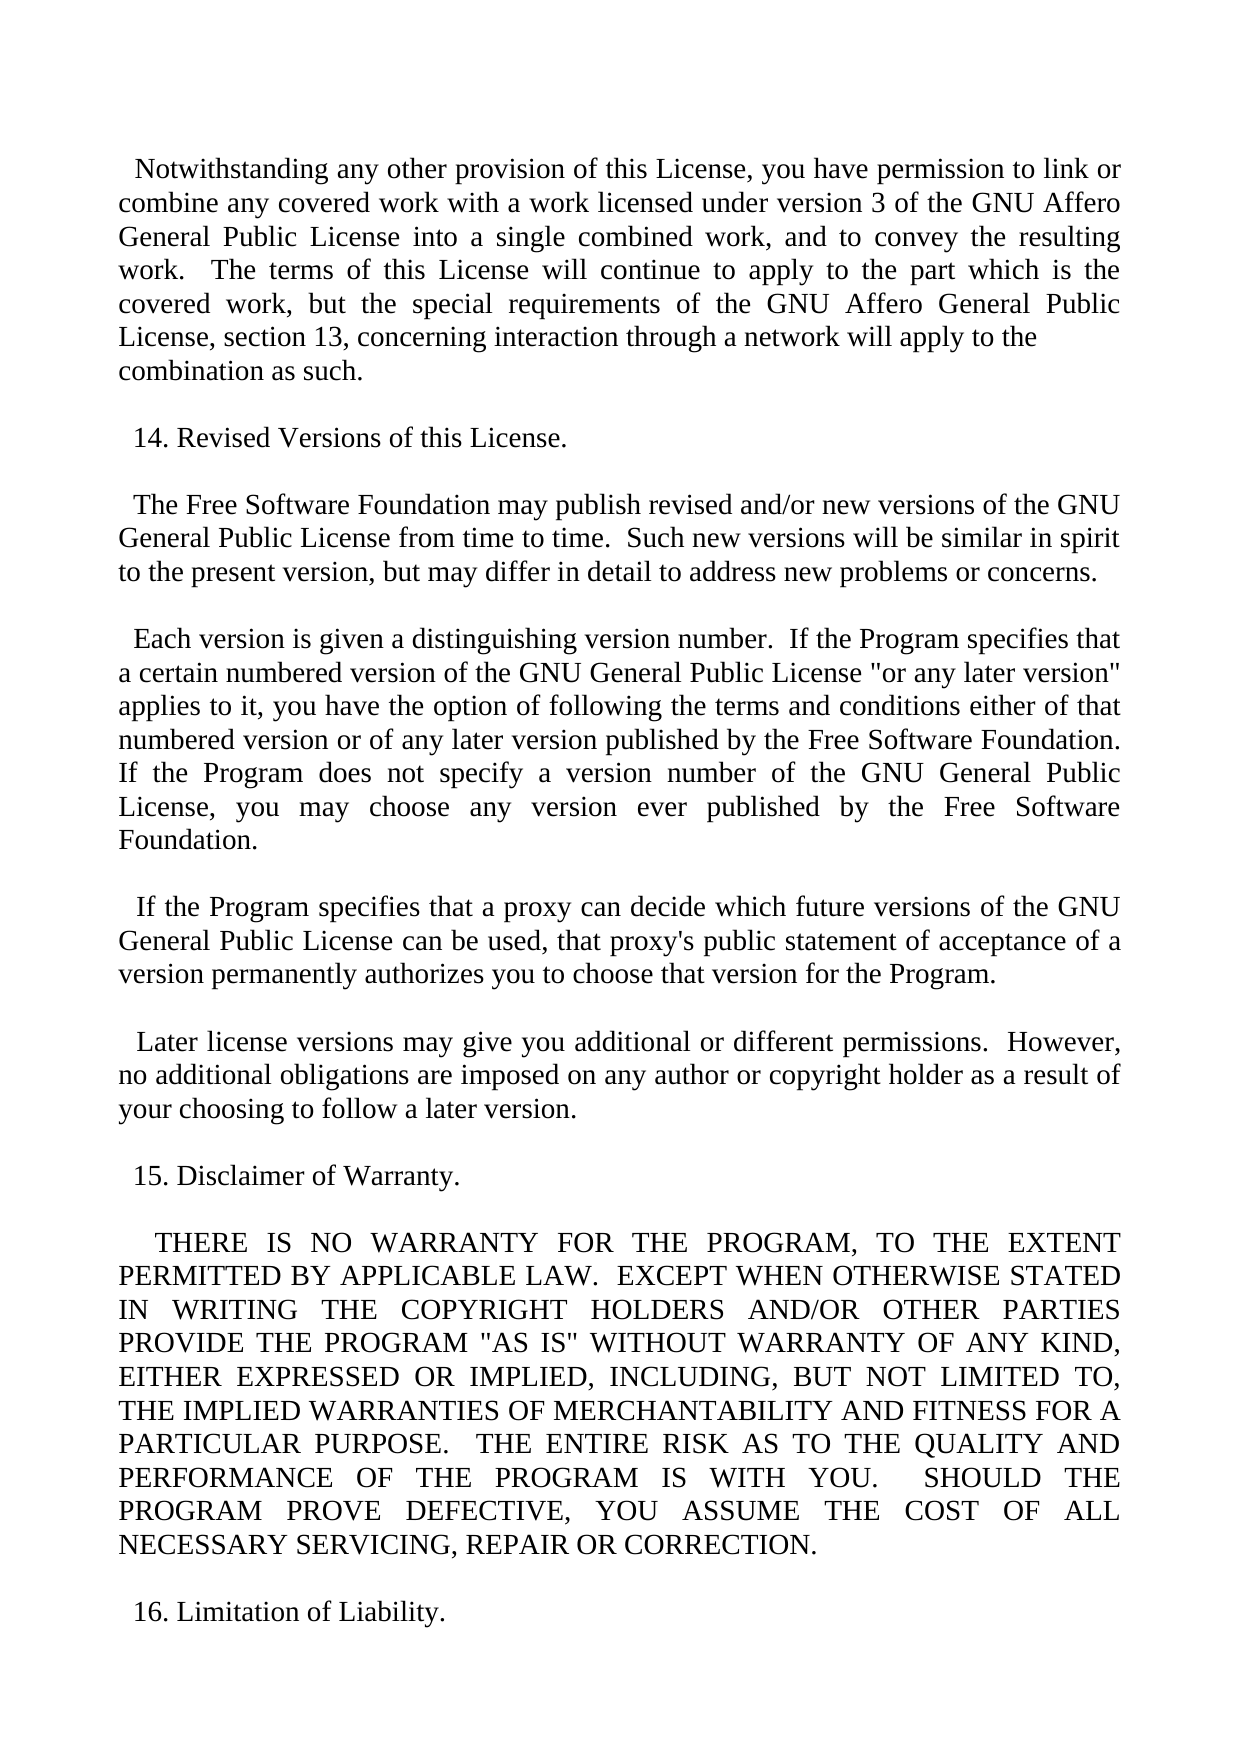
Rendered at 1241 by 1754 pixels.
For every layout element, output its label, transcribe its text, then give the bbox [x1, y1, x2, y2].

text Notwithstanding any other provision of this License, you have permission to link or combine any covered work with a work licensed under version 3 of the GNU Affero General Public License into a single combined work, and to convey the resulting work. The terms of this License will continue to apply to the part which is the covered work, but the special requirements of the GNU Affero General Public License, section 13, concerning interaction through a network will apply to the [118, 152, 1122, 353]
text THERE IS NO WARRANTY FOR THE PROGRAM, TO THE EXTENT PERMITTED BY APPLICABLE LAW. EXCEPT WHEN OTHERWISE STATED IN WRITING THE COPYRIGHT HOLDERS AND/OR OTHER PARTIES PROVIDE THE PROGRAM "AS IS" WITHOUT WARRANTY OF ANY KIND, EITHER EXPRESSED OR IMPLIED, INCLUDING, BUT NOT LIMITED TO, THE IMPLIED WARRANTIES OF MERCHANTABILITY AND FITNESS FOR A PARTICULAR PURPOSE. THE ENTIRE RISK AS TO THE QUALITY AND PERFORMANCE OF THE PROGRAM IS WITH YOU. SHOULD THE PROGRAM PROVE DEFECTIVE, YOU ASSUME THE COST OF ALL NECESSARY SERVICING, REPAIR OR CORRECTION. [118, 1225, 1122, 1560]
text Later license versions may give you additional or different permissions. However, no additional obligations are imposed on any author or copyright holder as a result of your choosing to follow a later version. [118, 1024, 1122, 1124]
text 15. Disclaimer of Warranty. [118, 1158, 1122, 1191]
text 16. Limitation of Liability. [118, 1594, 1122, 1627]
text Each version is given a distinguishing version number. If the Program specifies that a certain numbered version of the GNU General Public License "or any later version" applies to it, you have the option of following the terms and conditions either of that numbered version or of any later version published by the Free Software Foundation. If the Program does not specify a version number of the GNU General Public License, you may choose any version ever published by the Free Software Foundation. [118, 621, 1122, 856]
text 14. Revised Versions of this License. [118, 420, 1122, 453]
text The Free Software Foundation may publish revised and/or new versions of the GNU General Public License from time to time. Such new versions will be similar in spirit to the present version, but may differ in detail to address new problems or concerns. [118, 487, 1122, 588]
text combination as such. [118, 353, 1122, 386]
text If the Program specifies that a proxy can decide which future versions of the GNU General Public License can be used, that proxy's public statement of acceptance of a version permanently authorizes you to choose that version for the Program. [118, 889, 1122, 990]
